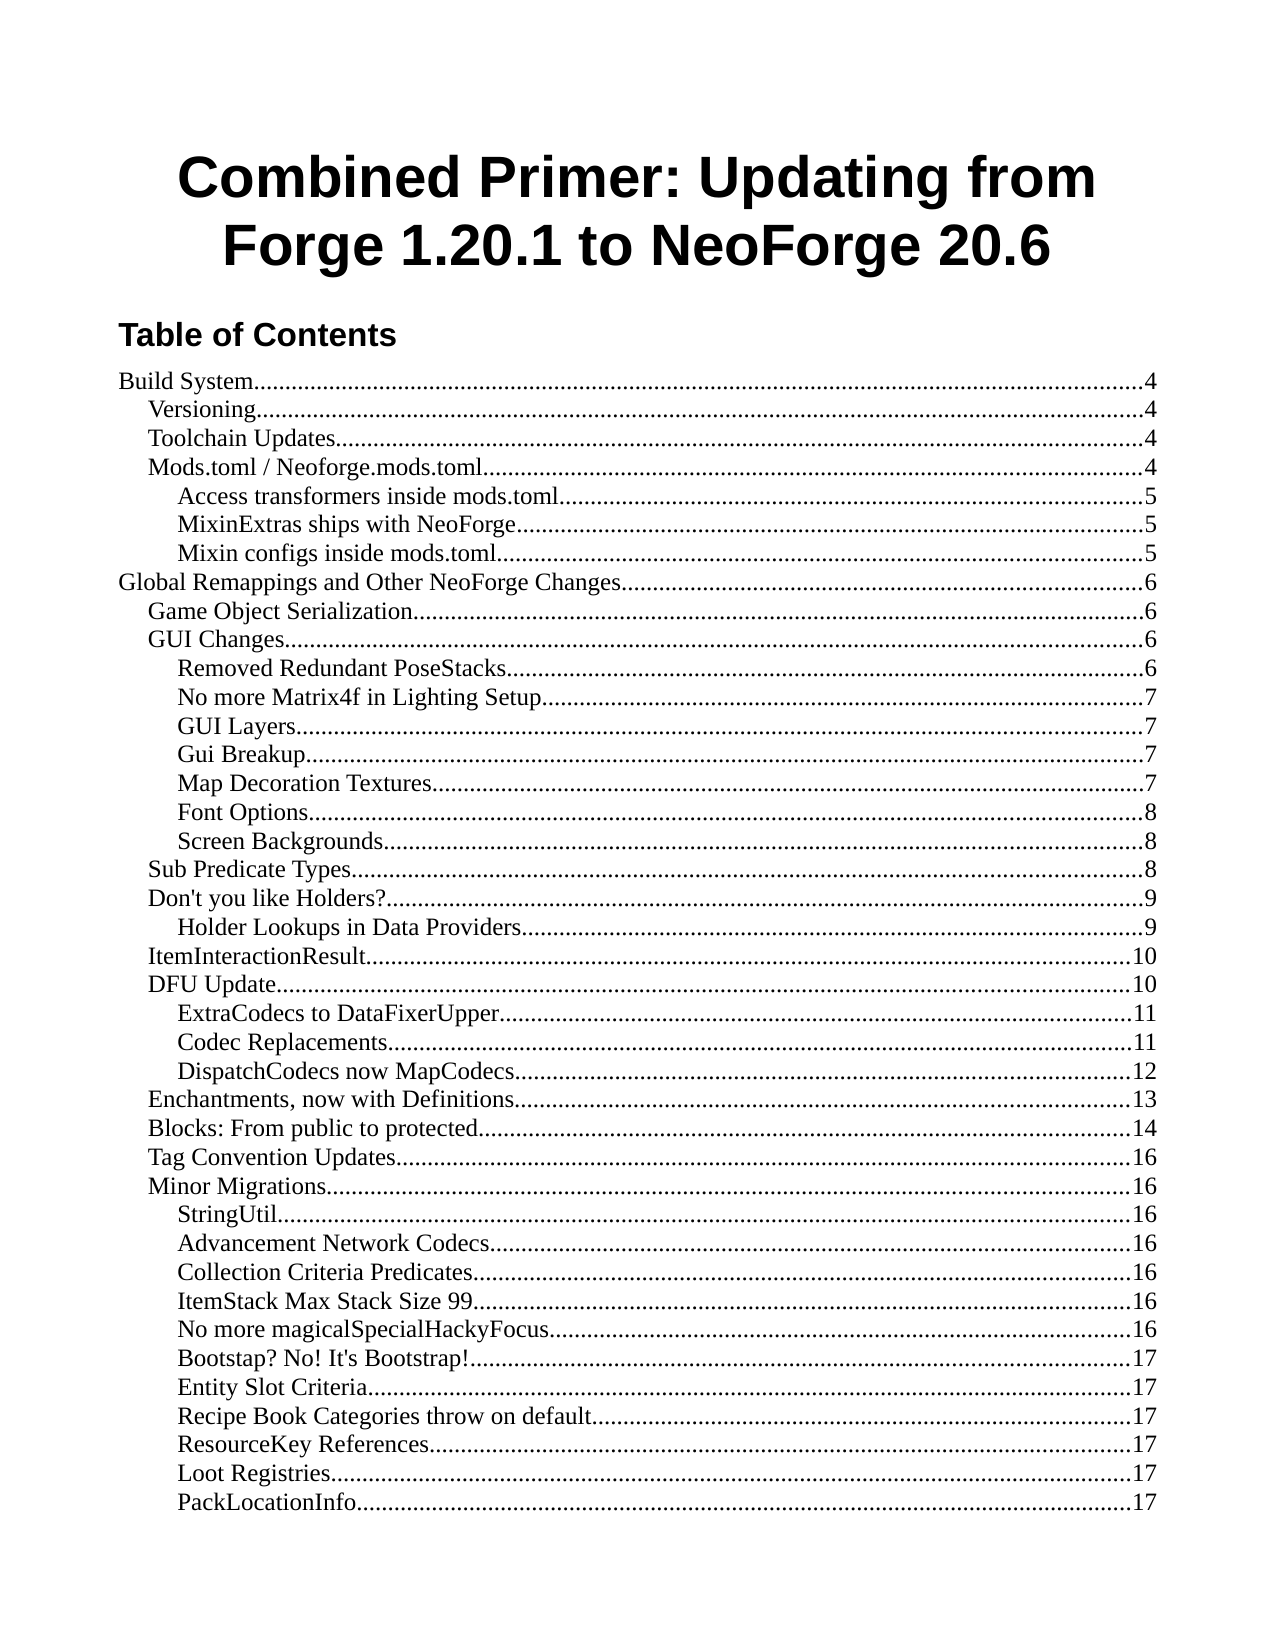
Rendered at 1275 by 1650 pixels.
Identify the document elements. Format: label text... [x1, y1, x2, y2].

text Tag Convention Updates 16 [148, 1142, 1157, 1171]
text ItemStack Max Stack Size 99 16 [177, 1286, 1157, 1314]
text Minor Migrations 16 [148, 1171, 1157, 1199]
text Bootstap? No! It's Bootstrap! 17 [177, 1343, 1157, 1372]
text StringUtil 16 [177, 1199, 1157, 1228]
text Mixin configs inside mods.toml 5 [177, 538, 1157, 567]
text ResourceKey References 17 [177, 1429, 1157, 1458]
text Global Remappings and Other NeoForge Changes 6 [118, 567, 1157, 596]
text Advancement Network Codecs 16 [177, 1228, 1157, 1257]
text Toolchain Updates 4 [148, 423, 1157, 452]
text Blocks: From public to protected 14 [148, 1113, 1157, 1142]
text Gui Breakup 7 [177, 739, 1157, 768]
text Loot Registries 17 [177, 1458, 1157, 1487]
text DispatchCodecs now MapCodecs 12 [177, 1056, 1157, 1084]
text Don't you like Holders? 9 [148, 883, 1157, 912]
text Map Decoration Textures 7 [177, 768, 1157, 797]
text PackLocationInfo 17 [177, 1487, 1157, 1516]
subtitle Table of Contents [118, 315, 1157, 353]
text Sub Predicate Types 8 [148, 854, 1157, 883]
text Removed Redundant PoseStacks 6 [177, 653, 1157, 682]
text Versioning 4 [148, 394, 1157, 423]
text GUI Layers 7 [177, 711, 1157, 739]
text ItemInteractionResult 10 [148, 941, 1157, 969]
title Combined Primer: Updating from Forge 1.20.1 to NeoForge 20.6 [118, 143, 1157, 277]
text MixinExtras ships with NeoForge 5 [177, 509, 1157, 538]
text Enchantments, now with Definitions 13 [148, 1084, 1157, 1113]
text Entity Slot Criteria 17 [177, 1372, 1157, 1401]
text GUI Changes 6 [148, 624, 1157, 653]
text No more Matrix4f in Lighting Setup 7 [177, 682, 1157, 711]
text No more magicalSpecialHackyFocus 16 [177, 1314, 1157, 1343]
text Codec Replacements 11 [177, 1027, 1157, 1056]
text Font Options 8 [177, 797, 1157, 826]
text Screen Backgrounds 8 [177, 826, 1157, 854]
text ExtraCodecs to DataFixerUpper 11 [177, 998, 1157, 1027]
text Holder Lookups in Data Providers 9 [177, 912, 1157, 941]
text Game Object Serialization 6 [148, 596, 1157, 624]
text Mods.toml / Neoforge.mods.toml 4 [148, 452, 1157, 481]
text Collection Criteria Predicates 16 [177, 1257, 1157, 1286]
text Build System 4 [118, 366, 1157, 394]
text DFU Update 10 [148, 969, 1157, 998]
text Access transformers inside mods.toml 5 [177, 481, 1157, 509]
text Recipe Book Categories throw on default 17 [177, 1401, 1157, 1429]
